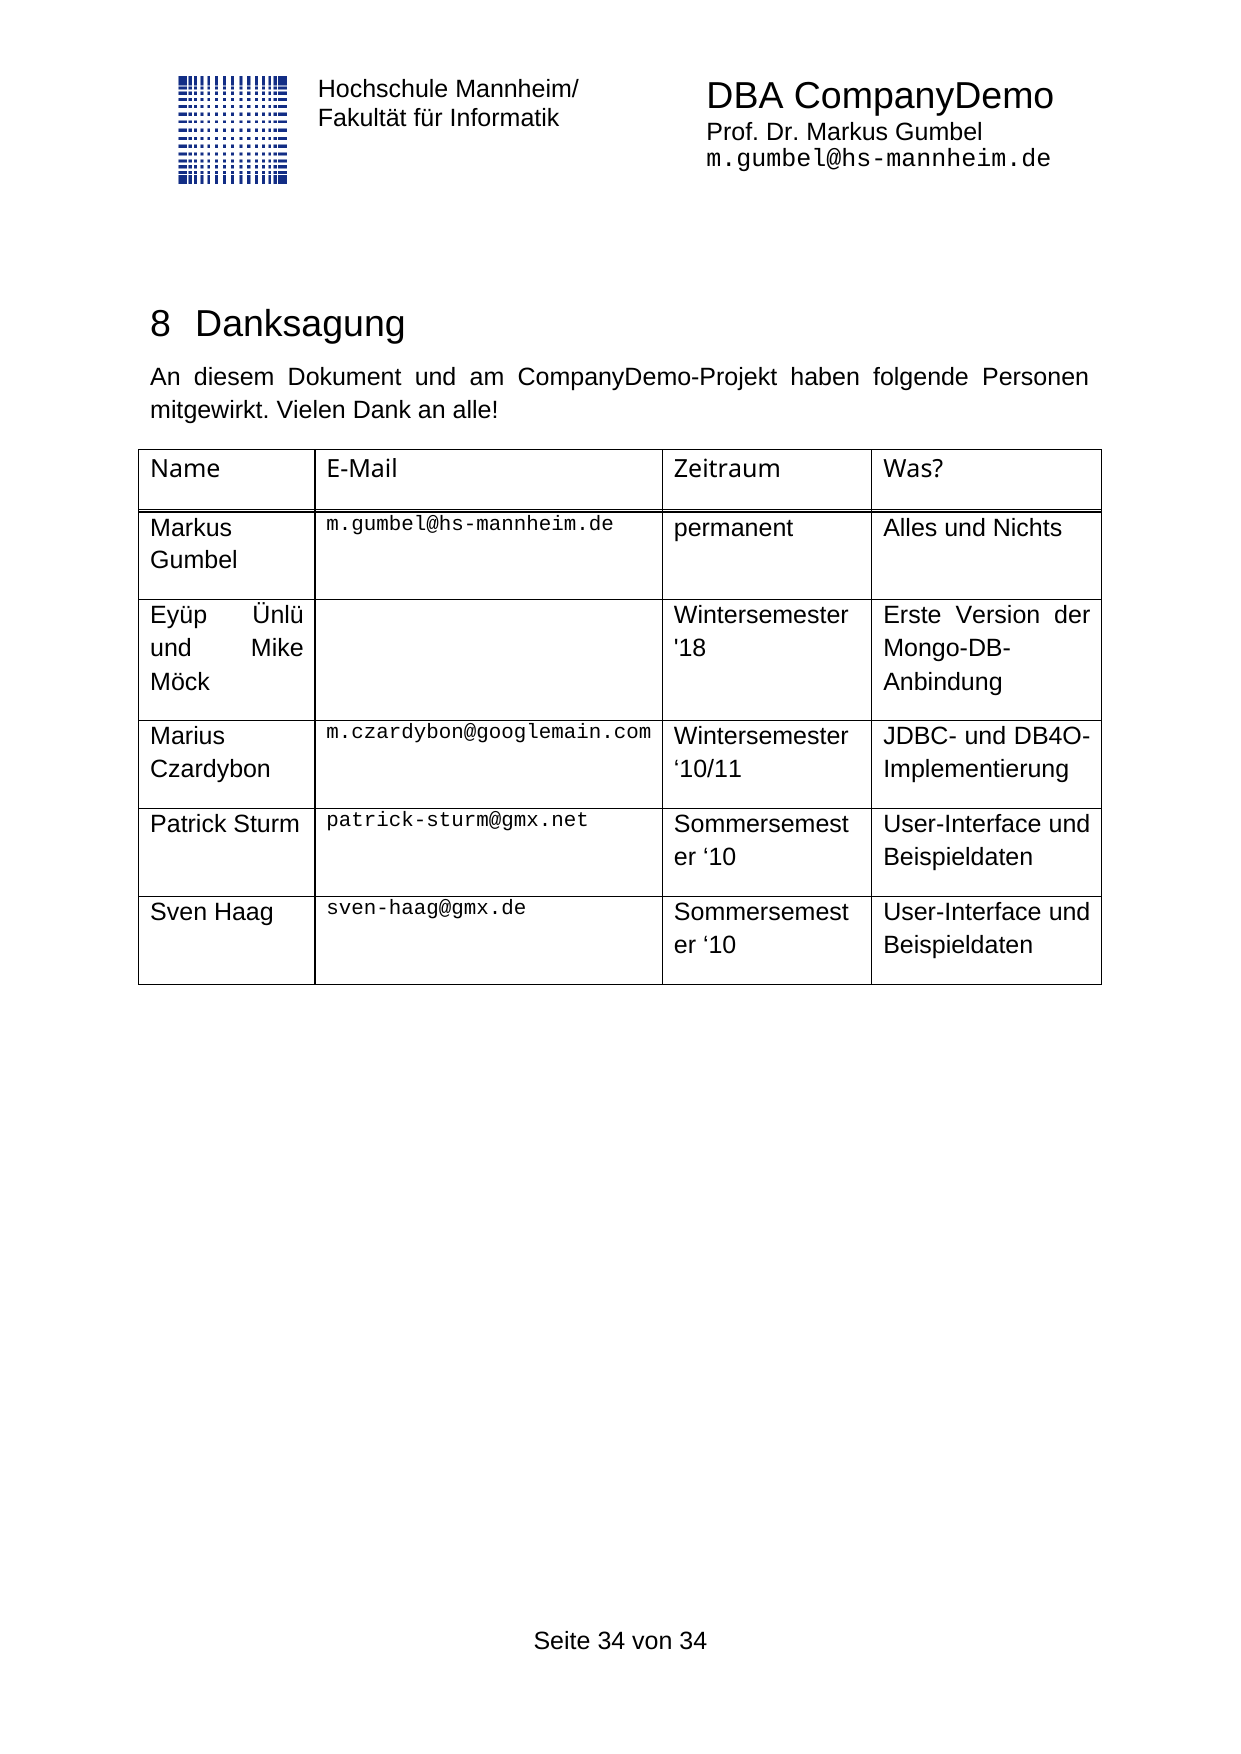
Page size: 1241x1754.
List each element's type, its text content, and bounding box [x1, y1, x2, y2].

table_header Name [139, 450, 314, 509]
table_header Was? [872, 450, 1101, 509]
table_cell sven-haag@gmx.de [316, 897, 662, 984]
table_cell permanent [663, 513, 871, 599]
table_cell m.gumbel@hs-mannheim.de [316, 513, 662, 599]
table_cell Erste Version der Mongo-DB-Anbindung [872, 600, 1101, 720]
table_cell Sommersemester ‘10 [663, 897, 871, 984]
table_cell patrick-sturm@gmx.net [316, 809, 662, 896]
table_cell Marius Czardybon [139, 721, 314, 808]
table_cell Patrick Sturm [139, 809, 314, 896]
table_cell Sven Haag [139, 897, 314, 984]
text An diesem Dokument und am CompanyDemo-Projekt haben folgende Personen mitgewirkt. Vielen Dank an alle! [150, 362, 1090, 424]
table_cell Markus Gumbel [139, 513, 314, 599]
table_cell User-Interface und Beispieldaten [872, 809, 1101, 896]
table_cell [316, 600, 662, 720]
table_cell User-Interface und Beispieldaten [872, 897, 1101, 984]
table_cell m.czardybon@googlemain.com [316, 721, 662, 808]
table_cell Alles und Nichts [872, 513, 1101, 599]
table_header E-Mail [316, 450, 662, 509]
table_cell JDBC- und DB4O-Implementierung [872, 721, 1101, 808]
subtitle Danksagung [150, 301, 1090, 344]
table_cell Eyüp Ünlü und Mike Möck [139, 600, 314, 720]
table_header Zeitraum [663, 450, 871, 509]
table_cell Wintersemester ‘10/11 [663, 721, 871, 808]
table_cell Sommersemester ‘10 [663, 809, 871, 896]
picture [176, 73, 289, 185]
table_cell Wintersemester '18 [663, 600, 871, 720]
